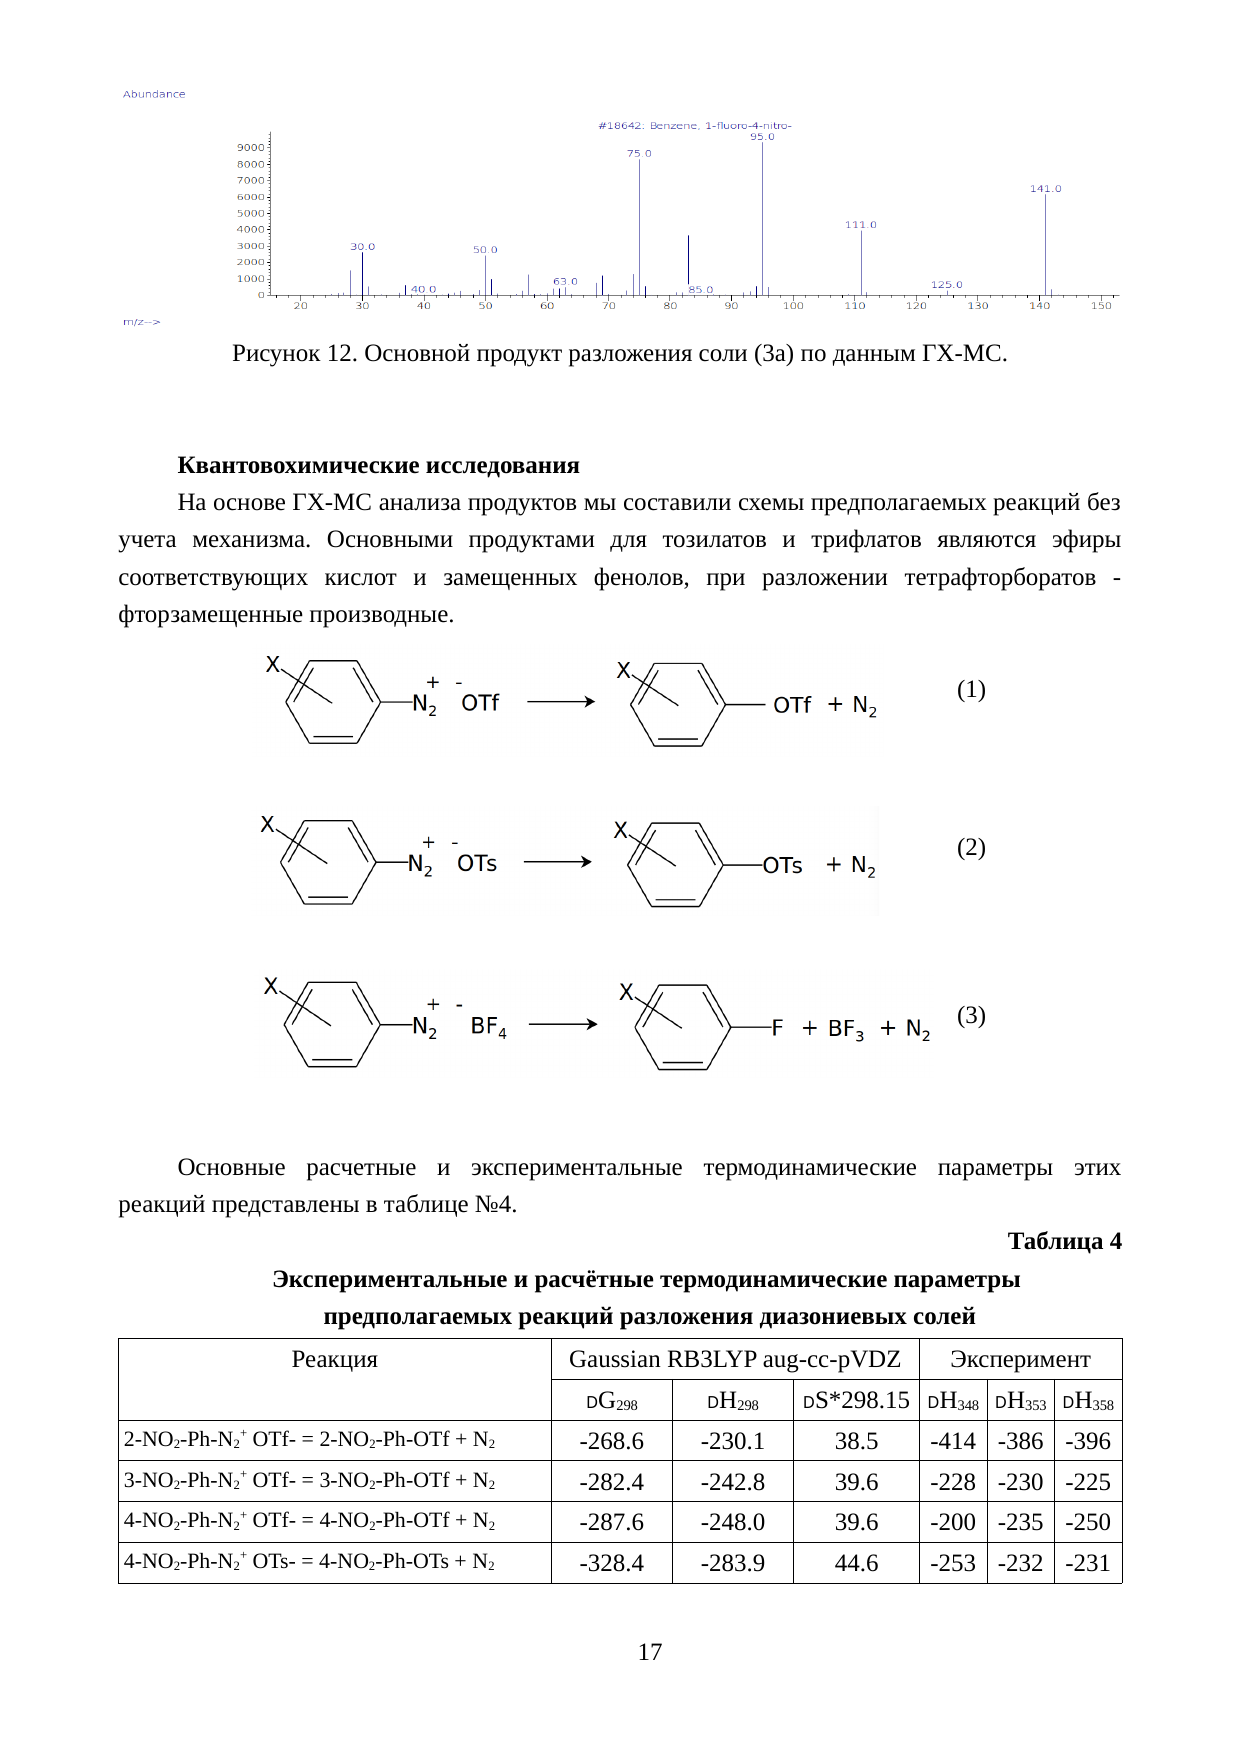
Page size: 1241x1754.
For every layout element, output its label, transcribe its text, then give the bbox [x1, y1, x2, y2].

table_cell 2-NO2-Ph-N2+ OTf- = 2-NO2-Ph-OTf + N2 [119, 1421, 551, 1460]
text Основные расчетные и экспериментальные термодинамические параметры этих реакций представлены в таблице №4. [118, 1152, 1122, 1218]
text Экспериментальные и расчётные термодинамические параметры [118, 1264, 1122, 1292]
table_cell -328.4 [552, 1543, 672, 1583]
table_cell 4-NO2-Ph-N2+ OTs- = 4-NO2-Ph-OTs + N2 [119, 1543, 551, 1583]
table_cell -235 [988, 1502, 1054, 1542]
table_cell [239, 963, 942, 1114]
table_cell -230 [988, 1461, 1054, 1501]
table_cell -287.6 [552, 1502, 672, 1542]
table_header Эксперимент [920, 1339, 1122, 1379]
table_cell (3) [942, 963, 995, 1114]
table_cell -268.6 [552, 1421, 672, 1460]
table_header [239, 636, 942, 794]
table_cell [239, 794, 942, 963]
table_cell DH298 [673, 1380, 793, 1420]
table_cell DH348 [920, 1380, 987, 1420]
table_cell 38.5 [794, 1421, 919, 1460]
table_cell DH353 [988, 1380, 1054, 1420]
table_cell -228 [920, 1461, 987, 1501]
table_header Реакция [119, 1339, 551, 1420]
text предполагаемых реакций разложения диазониевых солей [118, 1301, 1122, 1330]
picture [251, 806, 880, 916]
table_cell -253 [920, 1543, 987, 1583]
table_cell DS*298.15 [794, 1380, 919, 1420]
table_cell DH358 [1055, 1380, 1122, 1420]
table_cell -225 [1055, 1461, 1122, 1501]
table_cell 4-NO2-Ph-N2+ OTf- = 4-NO2-Ph-OTf + N2 [119, 1502, 551, 1542]
text На основе ГХ-МС анализа продуктов мы составили схемы предполагаемых реакций без учета механизма. Основными продуктами для тозилатов и трифлатов являются эфиры соответствующих кислот и замещенных фенолов, при разложении тетрафторборатов - фторзамещенные производные. [118, 487, 1122, 628]
table_header (1) [942, 636, 995, 794]
table_cell -414 [920, 1421, 987, 1460]
picture [254, 969, 934, 1078]
picture [118, 88, 1123, 330]
table_cell -200 [920, 1502, 987, 1542]
table_cell 39.6 [794, 1461, 919, 1501]
picture [252, 644, 884, 757]
table_cell DG298 [552, 1380, 672, 1420]
text Таблица 4 [118, 1226, 1122, 1255]
table_cell -386 [988, 1421, 1054, 1460]
table_cell -283.9 [673, 1543, 793, 1583]
text Квантовохимические исследования [118, 450, 1122, 479]
table_cell -250 [1055, 1502, 1122, 1542]
table_cell -282.4 [552, 1461, 672, 1501]
table_cell 39.6 [794, 1502, 919, 1542]
table_cell 44.6 [794, 1543, 919, 1583]
table_cell (2) [942, 794, 995, 963]
table_header Gaussian RB3LYP aug-cc-pVDZ [552, 1339, 919, 1379]
table_cell 3-NO2-Ph-N2+ OTf- = 3-NO2-Ph-OTf + N2 [119, 1461, 551, 1501]
table_cell -242.8 [673, 1461, 793, 1501]
table_cell -232 [988, 1543, 1054, 1583]
text Рисунок 12. Основной продукт разложения соли (3a) по данным ГХ-МС. [118, 330, 1122, 367]
table_cell -231 [1055, 1543, 1122, 1583]
table_cell -248.0 [673, 1502, 793, 1542]
table_cell -396 [1055, 1421, 1122, 1460]
table_cell -230.1 [673, 1421, 793, 1460]
